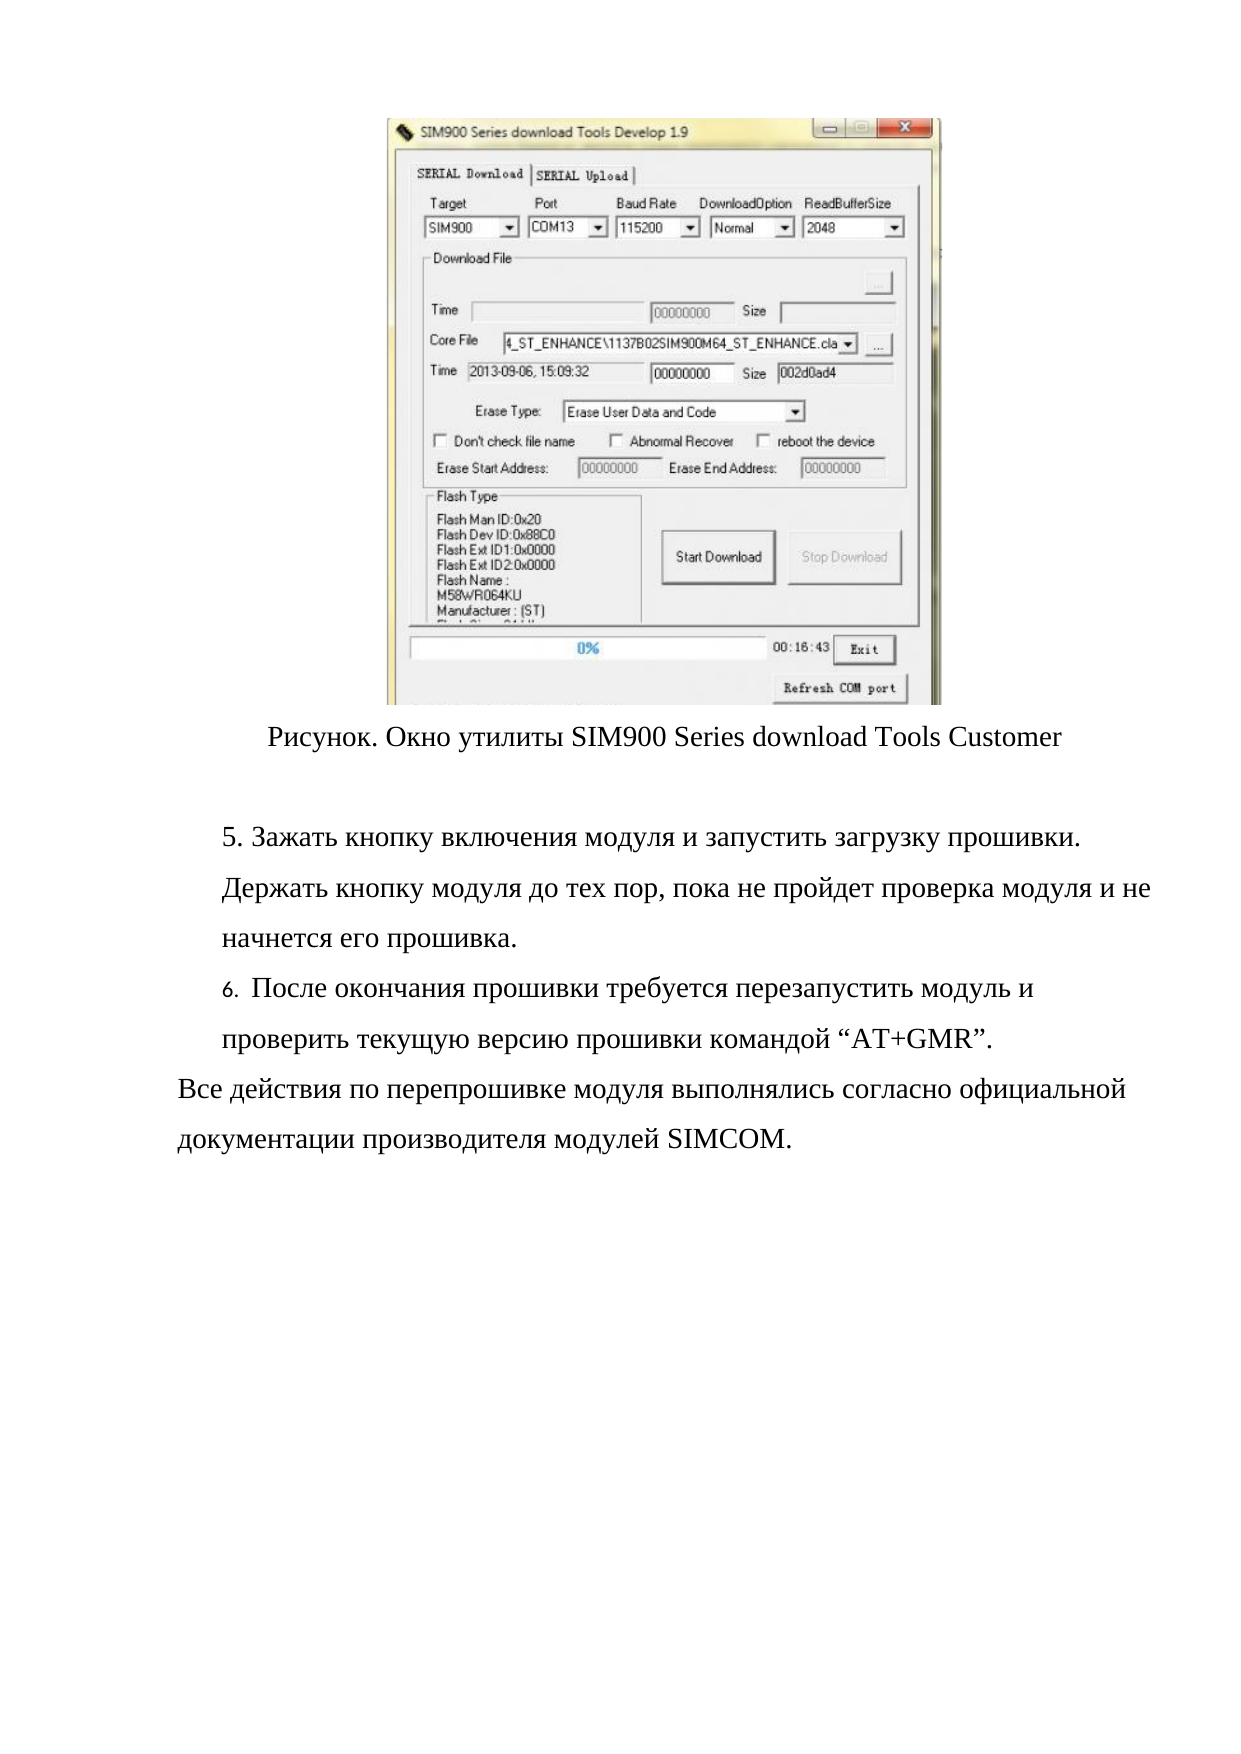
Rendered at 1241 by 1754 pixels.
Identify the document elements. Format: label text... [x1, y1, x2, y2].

list После окончания прошивки требуется перезапустить модуль и проверить текущую версию прошивки командой “AT+GMR”. [222, 971, 1152, 1054]
picture [386, 118, 943, 705]
text Все действия по перепрошивке модуля выполнялись согласно официальной документации производителя модулей SIMCOM. [177, 1071, 1152, 1155]
list Зажать кнопку включения модуля и запустить загрузку прошивки. Держать кнопку модуля до тех пор, пока не пройдет проверка модуля и не начнется его прошивка. [222, 819, 1152, 954]
text Рисунок. Окно утилиты SIM900 Series download Tools Customer [177, 719, 1152, 752]
